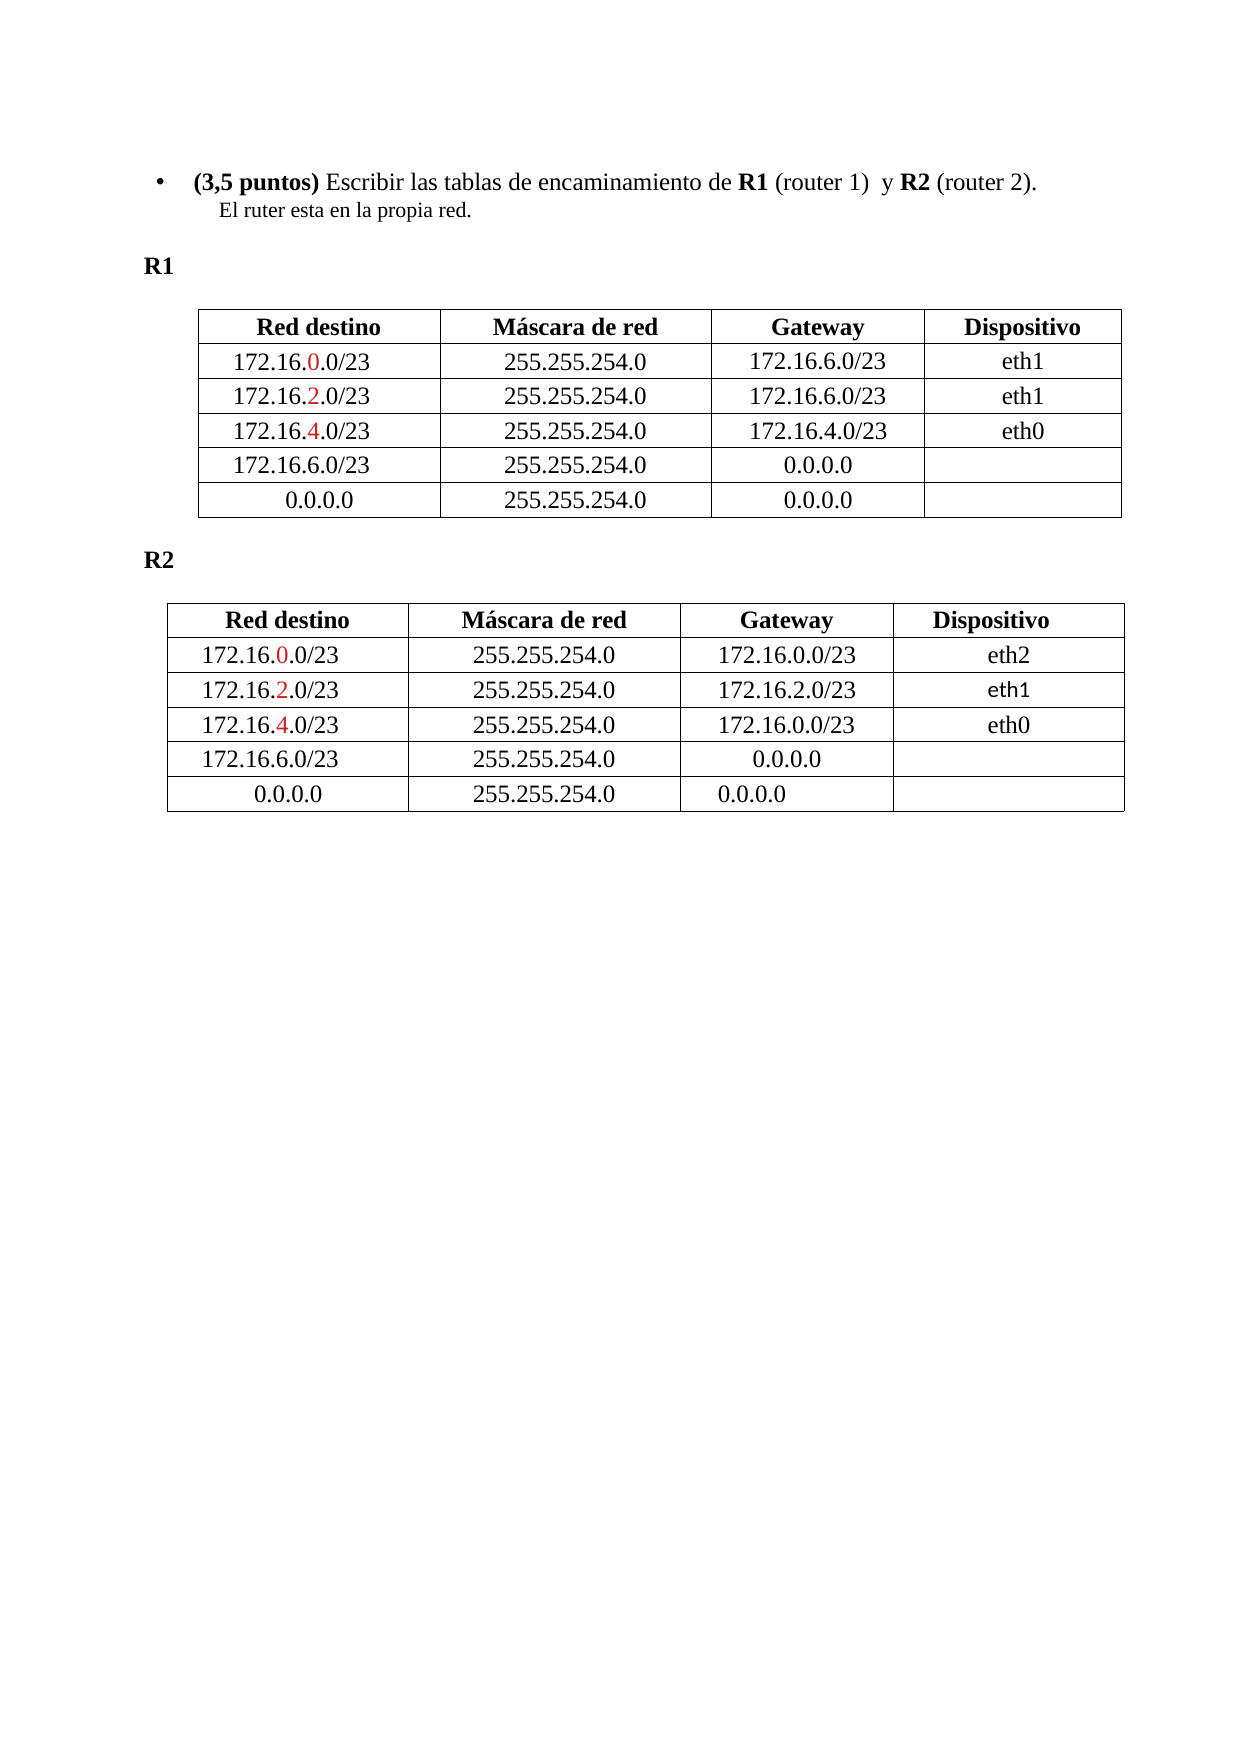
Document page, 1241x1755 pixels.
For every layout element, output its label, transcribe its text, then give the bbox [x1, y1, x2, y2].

table_cell 255.255.254.0 [441, 448, 711, 482]
table_cell 0.0.0.0 [168, 777, 408, 811]
text El ruter esta en la propia red. [144, 197, 1134, 222]
table_cell 255.255.254.0 [409, 742, 680, 776]
table_cell 255.255.254.0 [441, 379, 711, 413]
table_cell 255.255.254.0 [441, 483, 711, 516]
table_cell 0.0.0.0 [681, 777, 893, 811]
table_cell 255.255.254.0 [409, 777, 680, 811]
table_header Red destino [199, 310, 440, 343]
table_header Gateway [681, 604, 893, 637]
table_cell 172.16.2.0/23 [168, 673, 408, 706]
table_header Red destino [168, 604, 408, 637]
table_header Máscara de red [409, 604, 680, 637]
table_header Dispositivo [925, 310, 1121, 343]
table_cell [925, 448, 1121, 482]
table_cell 172.16.6.0/23 [199, 448, 440, 482]
table_header Máscara de red [441, 310, 711, 343]
table_header Gateway [712, 310, 924, 343]
table_cell [894, 777, 1124, 811]
table_header Dispositivo [894, 604, 1124, 637]
table_cell 172.16.6.0/23 [712, 344, 924, 378]
table_cell 172.16.6.0/23 [168, 742, 408, 776]
table_cell 172.16.4.0/23 [168, 708, 408, 741]
table_cell 0.0.0.0 [199, 483, 440, 516]
table_cell 255.255.254.0 [409, 673, 680, 706]
table_cell [925, 483, 1121, 516]
table_cell eth0 [925, 414, 1121, 447]
table_cell 0.0.0.0 [681, 742, 893, 776]
table_cell 172.16.0.0/23 [681, 638, 893, 672]
table_cell 172.16.6.0/23 [712, 379, 924, 413]
table_cell 172.16.2.0/23 [199, 379, 440, 413]
table_cell 255.255.254.0 [441, 414, 711, 447]
table_cell eth1 [894, 673, 1124, 706]
table_cell [894, 742, 1124, 776]
table_cell eth0 [894, 708, 1124, 741]
table_cell eth2 [894, 638, 1124, 672]
table_cell 172.16.4.0/23 [712, 414, 924, 447]
table_cell 172.16.0.0/23 [681, 708, 893, 741]
table_cell 172.16.0.0/23 [168, 638, 408, 672]
subtitle R2 [144, 545, 727, 574]
table_cell 255.255.254.0 [409, 708, 680, 741]
table_cell 255.255.254.0 [441, 344, 711, 378]
table_cell 0.0.0.0 [712, 483, 924, 516]
subtitle R1 [144, 251, 727, 280]
table_cell 172.16.2.0/23 [681, 673, 893, 706]
table_cell 0.0.0.0 [712, 448, 924, 482]
table_cell 172.16.4.0/23 [199, 414, 440, 447]
table_cell eth1 [925, 379, 1121, 413]
list (3,5 puntos) Escribir las tablas de encaminamiento de R1 (router 1) y R2 (router 2). [156, 167, 1134, 196]
table_cell 172.16.0.0/23 [199, 344, 440, 378]
table_cell 255.255.254.0 [409, 638, 680, 672]
table_cell eth1 [925, 344, 1121, 378]
